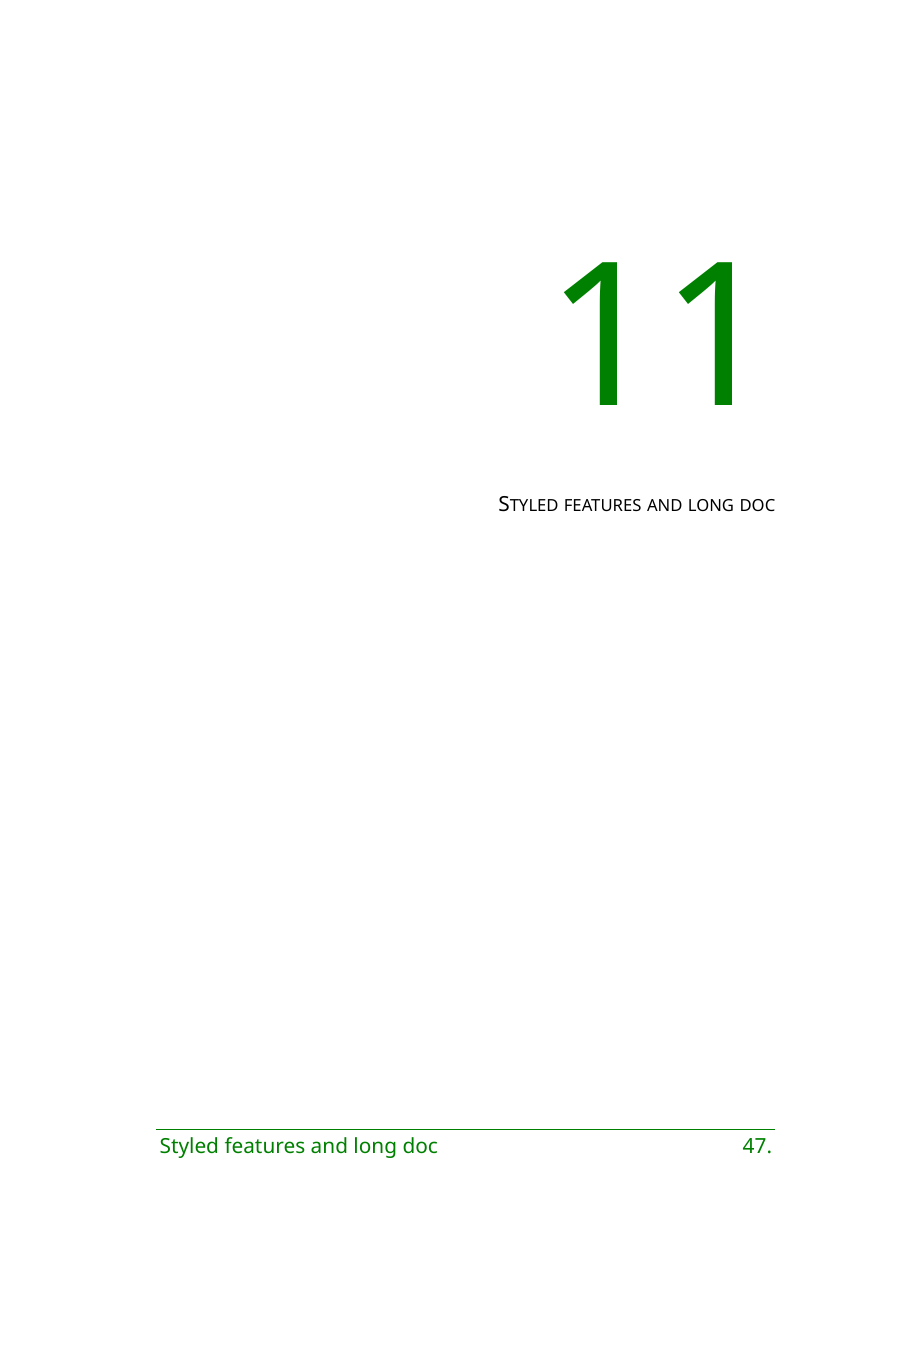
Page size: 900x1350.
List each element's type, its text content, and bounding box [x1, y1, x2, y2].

subtitle Styled features and long doc [156, 489, 775, 517]
text 11 [156, 192, 775, 464]
